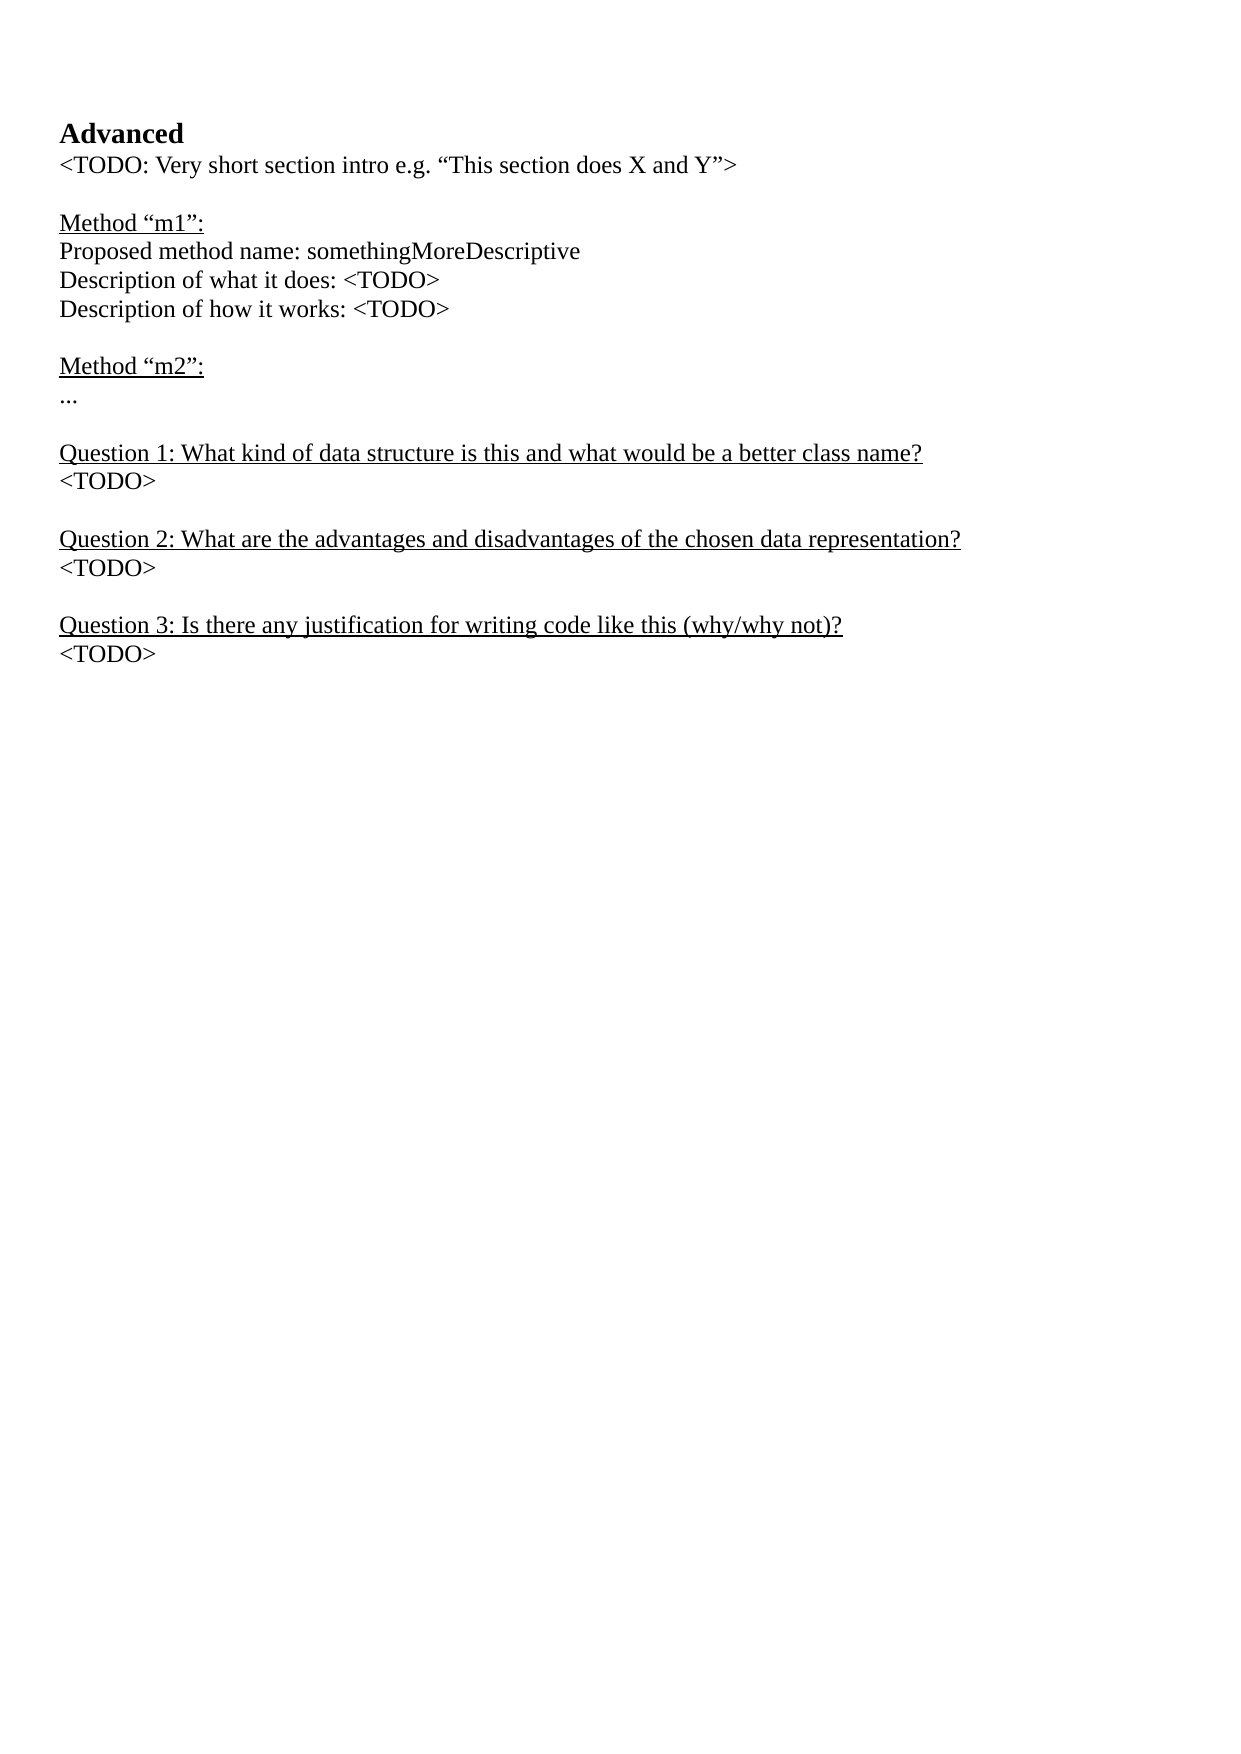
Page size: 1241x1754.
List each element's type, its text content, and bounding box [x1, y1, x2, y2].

text Question 2: What are the advantages and disadvantages of the chosen data representation? [59, 524, 1181, 553]
text <TODO> [59, 553, 1181, 581]
text Question 3: Is there any justification for writing code like this (why/why not)? [59, 610, 1181, 639]
text Advanced [59, 117, 1181, 150]
text <TODO: Very short section intro e.g. “This section does X and Y”> [59, 150, 1181, 179]
text Method “m1”: [59, 208, 1181, 236]
text Question 1: What kind of data structure is this and what would be a better class name? [59, 438, 1181, 466]
text <TODO> [59, 639, 1181, 668]
text <TODO> [59, 466, 1181, 495]
text Description of what it does: <TODO> [59, 265, 1181, 294]
text Proposed method name: somethingMoreDescriptive [59, 236, 1181, 265]
text ... [59, 380, 1181, 409]
text Description of how it works: <TODO> [59, 294, 1181, 323]
text Method “m2”: [59, 351, 1181, 380]
